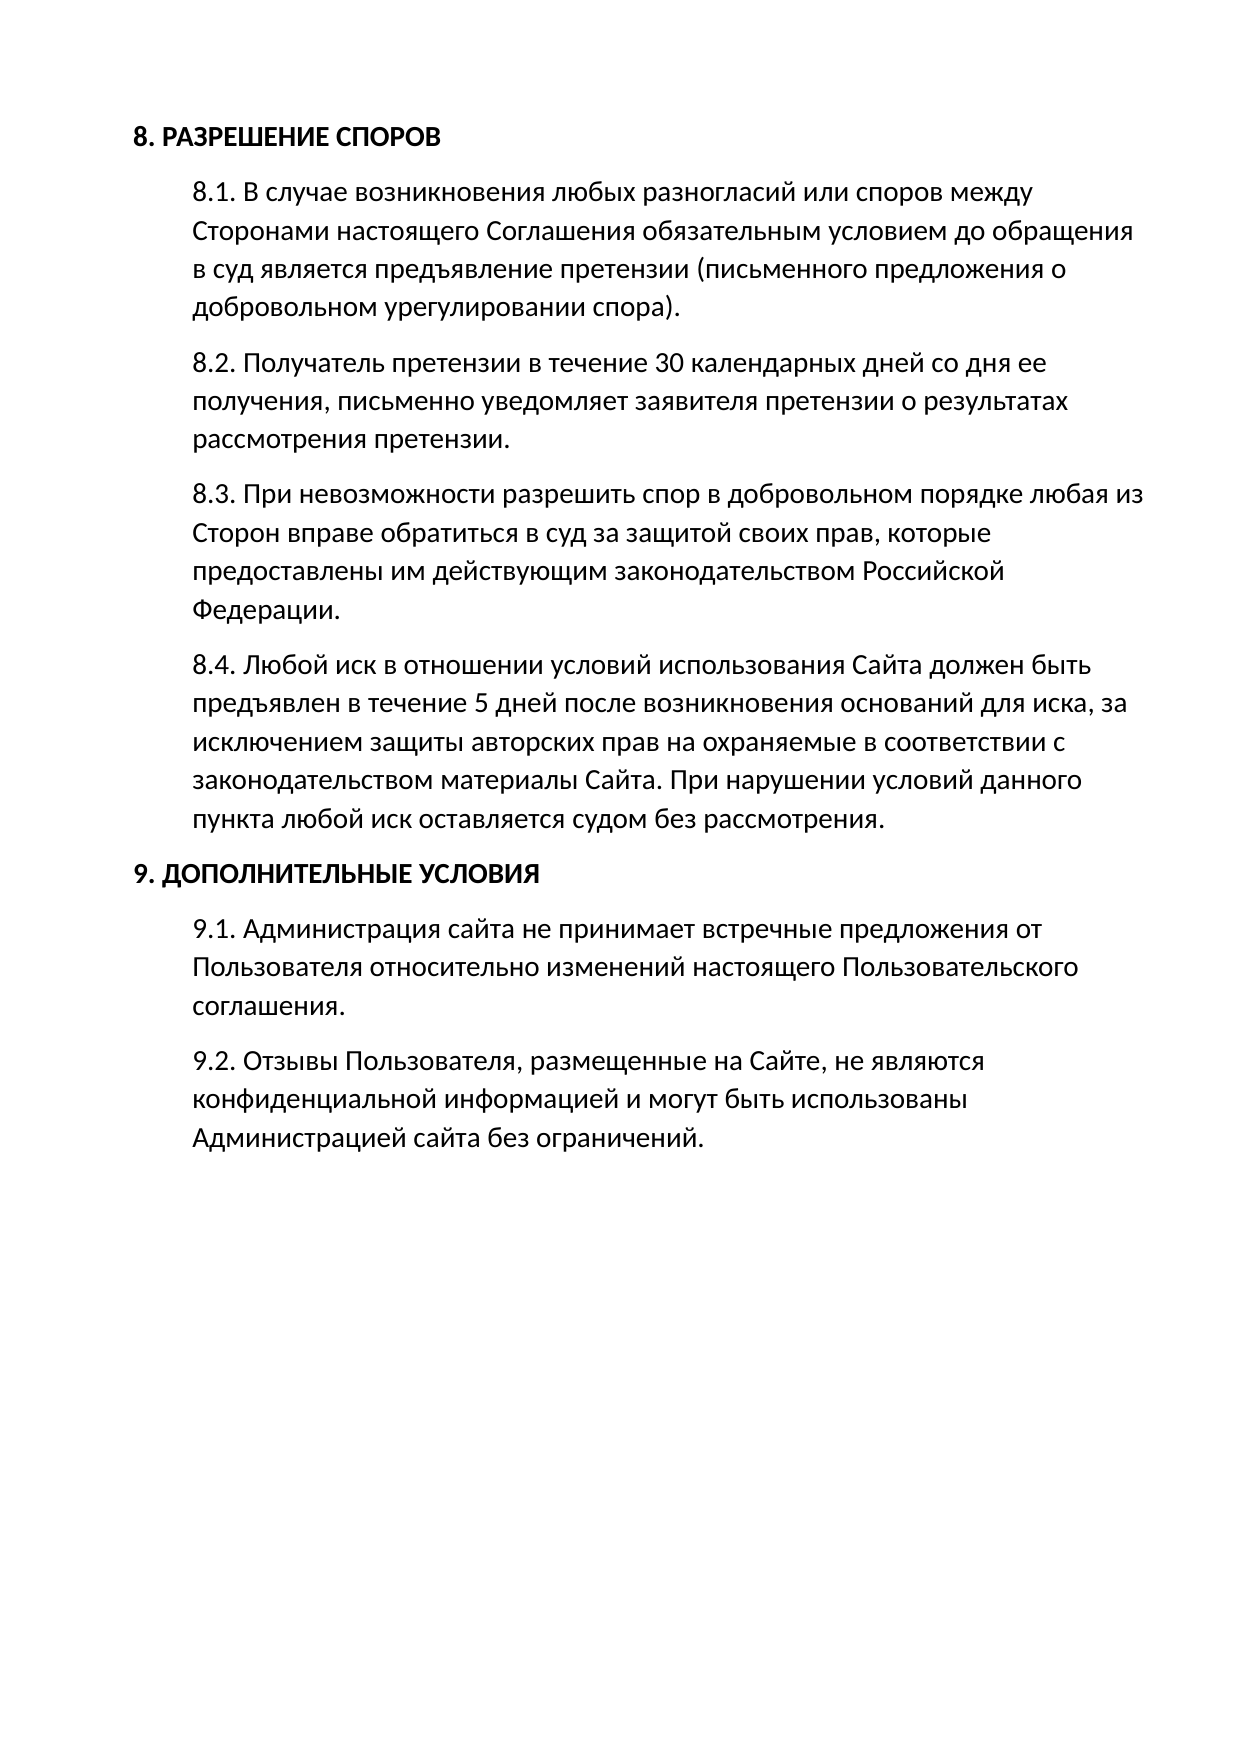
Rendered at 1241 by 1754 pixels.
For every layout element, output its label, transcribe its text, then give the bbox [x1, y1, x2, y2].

text 8. РАЗРЕШЕНИЕ СПОРОВ [133, 118, 1152, 154]
text 8.1. В случае возникновения любых разногласий или споров между Сторонами настоящего Соглашения обязательным условием до обращения в суд является предъявление претензии (письменного предложения о добровольном урегулировании спора). [192, 173, 1152, 324]
text 9.2. Отзывы Пользователя, размещенные на Сайте, не являются конфиденциальной информацией и могут быть использованы Администрацией сайта без ограничений. [192, 1042, 1152, 1154]
text 9. ДОПОЛНИТЕЛЬНЫЕ УСЛОВИЯ [133, 855, 1152, 891]
text 9.1. Администрация сайта не принимает встречные предложения от Пользователя относительно изменений настоящего Пользовательского соглашения. [192, 910, 1152, 1022]
text 8.2. Получатель претензии в течение 30 календарных дней со дня ее получения, письменно уведомляет заявителя претензии о результатах рассмотрения претензии. [192, 344, 1152, 456]
text 8.4. Любой иск в отношении условий использования Сайта должен быть предъявлен в течение 5 дней после возникновения оснований для иска, за исключением защиты авторских прав на охраняемые в соответствии с законодательством материалы Сайта. При нарушении условий данного пункта любой иск оставляется судом без рассмотрения. [192, 646, 1152, 835]
text 8.3. При невозможности разрешить спор в добровольном порядке любая из Сторон вправе обратиться в суд за защитой своих прав, которые предоставлены им действующим законодательством Российской Федерации. [192, 476, 1152, 627]
